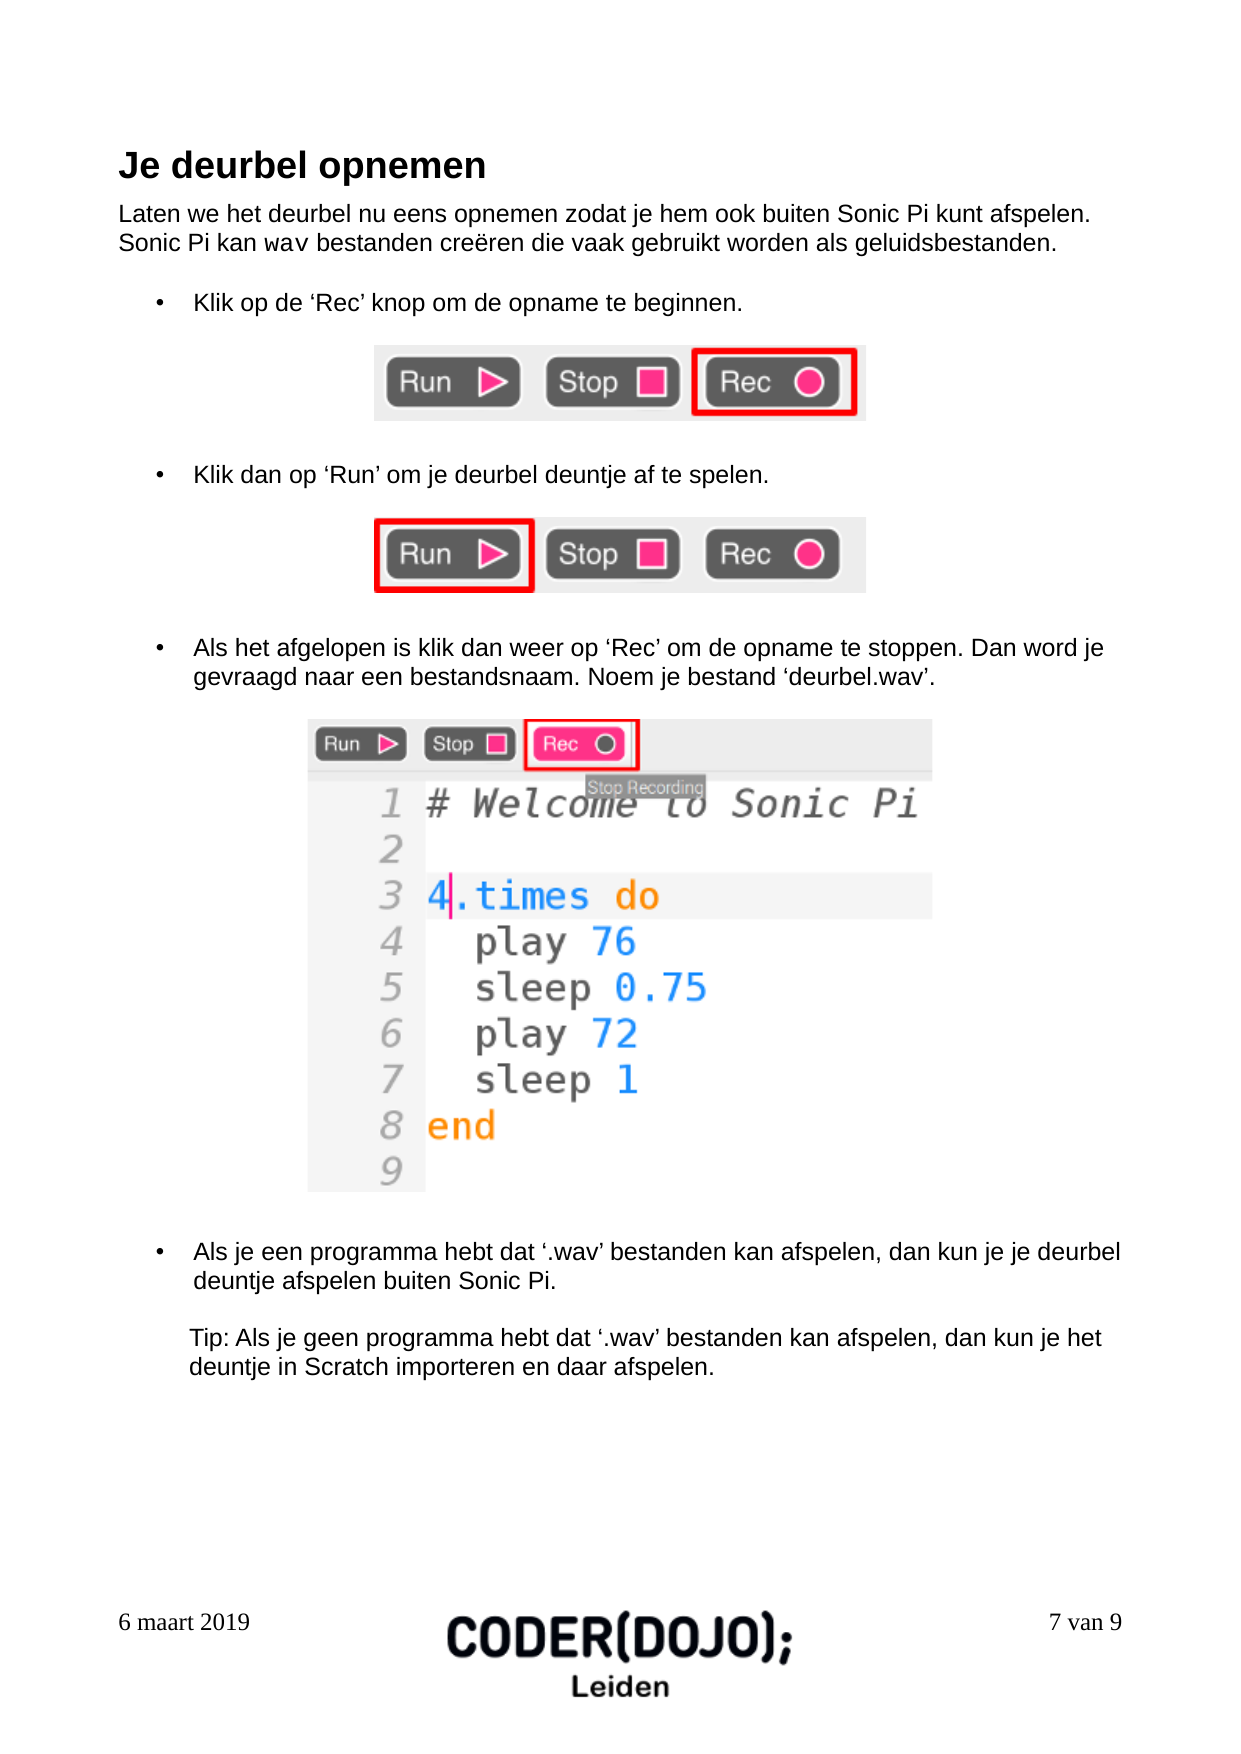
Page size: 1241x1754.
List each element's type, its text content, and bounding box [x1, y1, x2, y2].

subtitle Je deurbel opnemen [118, 143, 1122, 187]
list Klik op de ‘Rec’ knop om de opname te beginnen. [156, 288, 1122, 317]
list Als je een programma hebt dat ‘.wav’ bestanden kan afspelen, dan kun je je deurbel deuntje afspelen buiten Sonic Pi. [156, 1237, 1122, 1294]
picture [307, 719, 933, 1192]
list Klik dan op ‘Run’ om je deurbel deuntje af te spelen. [156, 460, 1122, 489]
picture [374, 517, 867, 593]
list Als het afgelopen is klik dan weer op ‘Rec’ om de opname te stoppen. Dan word je gevraagd naar een bestandsnaam. Noem je bestand ‘deurbel.wav’. [156, 633, 1122, 691]
picture [374, 345, 867, 421]
text Laten we het deurbel nu eens opnemen zodat je hem ook buiten Sonic Pi kunt afspelen. Sonic Pi kan wav bestanden creëren die vaak gebruikt worden als geluidsbestanden. [118, 199, 1122, 259]
text Tip: Als je geen programma hebt dat ‘.wav’ bestanden kan afspelen, dan kun je het deuntje in Scratch importeren en daar afspelen. [189, 1323, 1122, 1381]
picture [445, 1608, 795, 1700]
